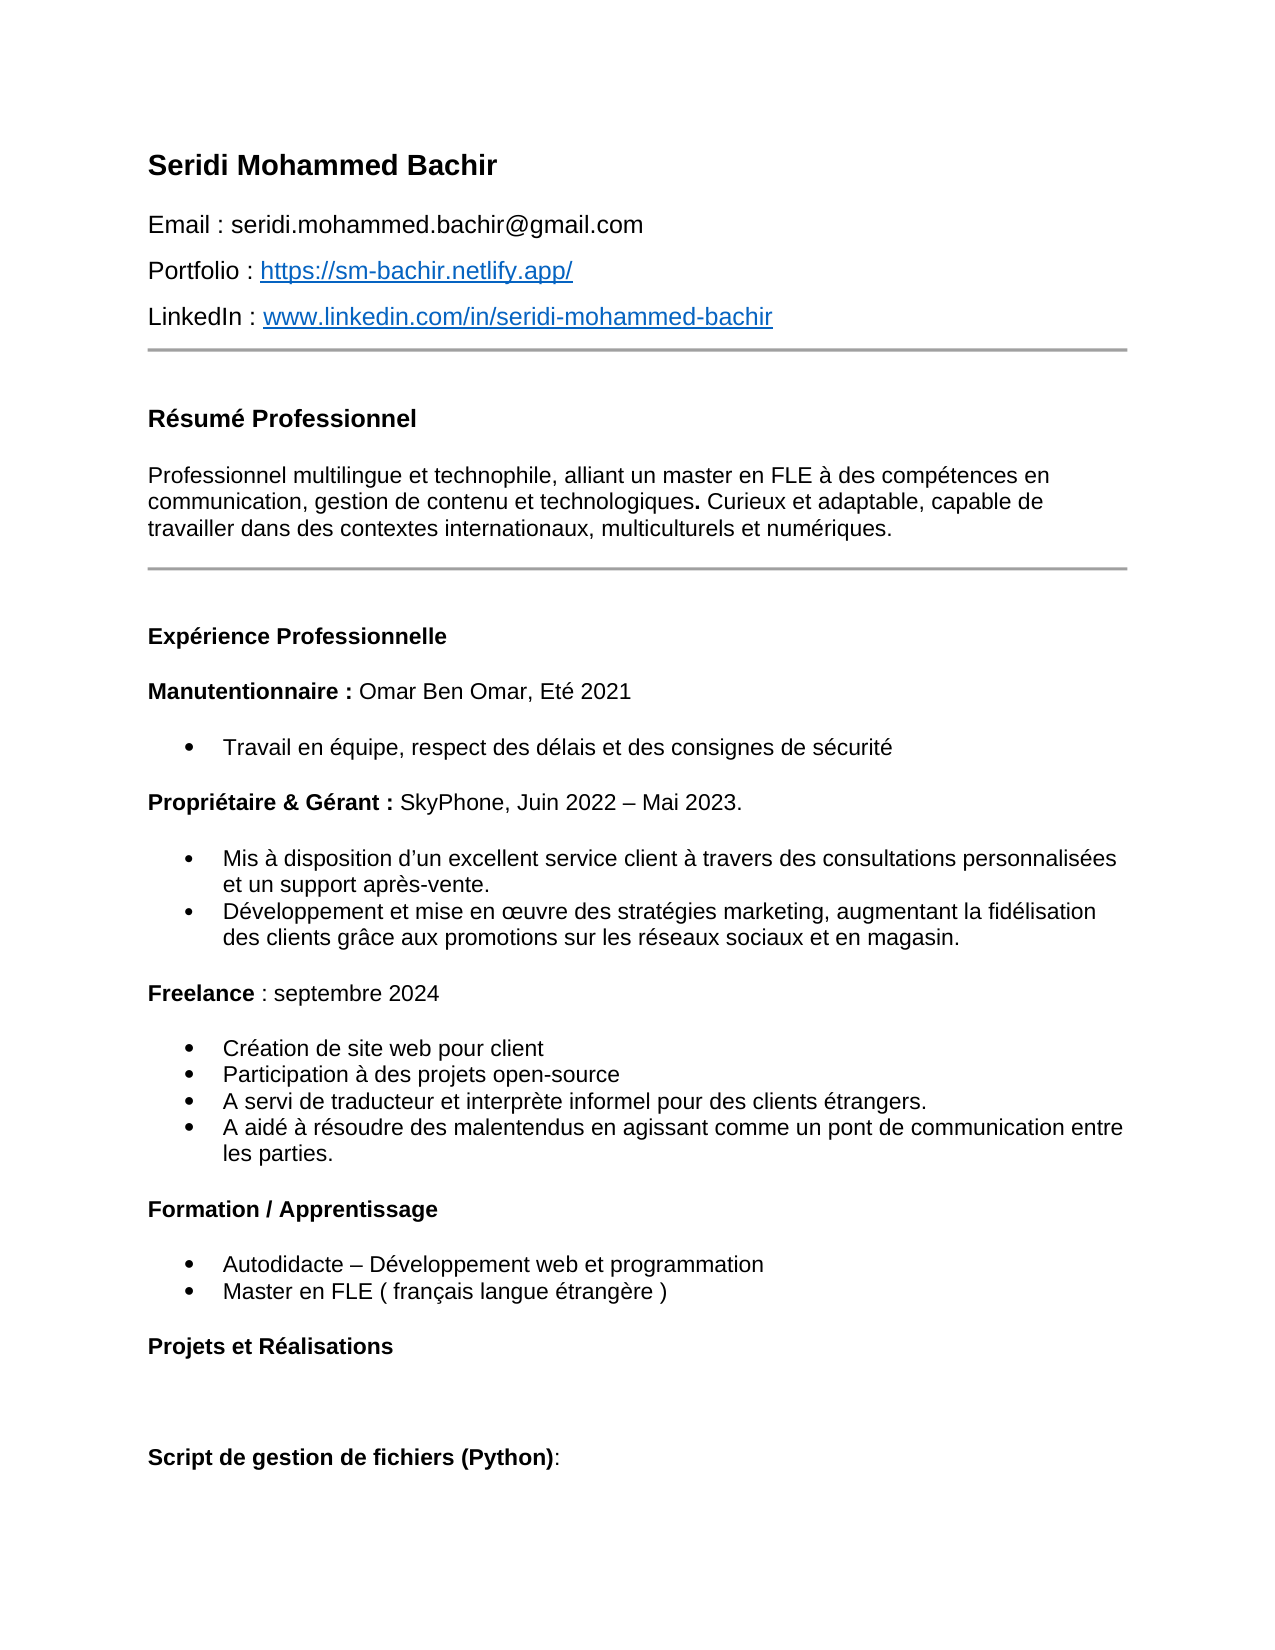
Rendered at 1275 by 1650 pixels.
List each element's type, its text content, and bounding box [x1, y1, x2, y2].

list A servi de traducteur et interprète informel pour des clients étrangers. [185, 1088, 1127, 1114]
text Seridi Mohammed Bachir [148, 148, 1127, 181]
list Mis à disposition d’un excellent service client à travers des consultations personnalisées et un support après-vente. [185, 845, 1127, 898]
list Développement et mise en œuvre des stratégies marketing, augmentant la fidélisation des clients grâce aux promotions sur les réseaux sociaux et en magasin. [185, 898, 1127, 950]
list Participation à des projets open-source [185, 1061, 1127, 1088]
list A aidé à résoudre des malentendus en agissant comme un pont de communication entre les parties. [185, 1114, 1127, 1167]
subtitle Projets et Réalisations [148, 1333, 1127, 1360]
subtitle Expérience Professionnelle [148, 623, 1127, 649]
list Travail en équipe, respect des délais et des consignes de sécurité [185, 734, 1127, 760]
text Manutentionnaire : Omar Ben Omar, Eté 2021 [148, 678, 1127, 705]
text Professionnel multilingue et technophile, alliant un master en FLE à des compétences en communication, gestion de contenu et technologiques. Curieux et adaptable, capable de travailler dans des contextes internationaux, multiculturels et numériques. [148, 462, 1127, 541]
subtitle Résumé Professionnel [148, 404, 1127, 433]
text Formation / Apprentissage [148, 1196, 1127, 1222]
text Propriétaire & Gérant : SkyPhone, Juin 2022 – Mai 2023. [148, 789, 1127, 816]
text Freelance : septembre 2024 [148, 979, 1127, 1006]
list Création de site web pour client [185, 1035, 1127, 1061]
text Script de gestion de fichiers (Python): [148, 1444, 1127, 1471]
list Master en FLE ( français langue étrangère ) [185, 1278, 1127, 1304]
list Autodidacte – Développement web et programmation [185, 1251, 1127, 1278]
text Email : seridi.mohammed.bachir@gmail.com [148, 210, 1127, 239]
text LinkedIn : www.linkedin.com/in/seridi-mohammed-bachir [148, 302, 1127, 331]
text Portfolio : https://sm-bachir.netlify.app/ [148, 256, 1127, 285]
